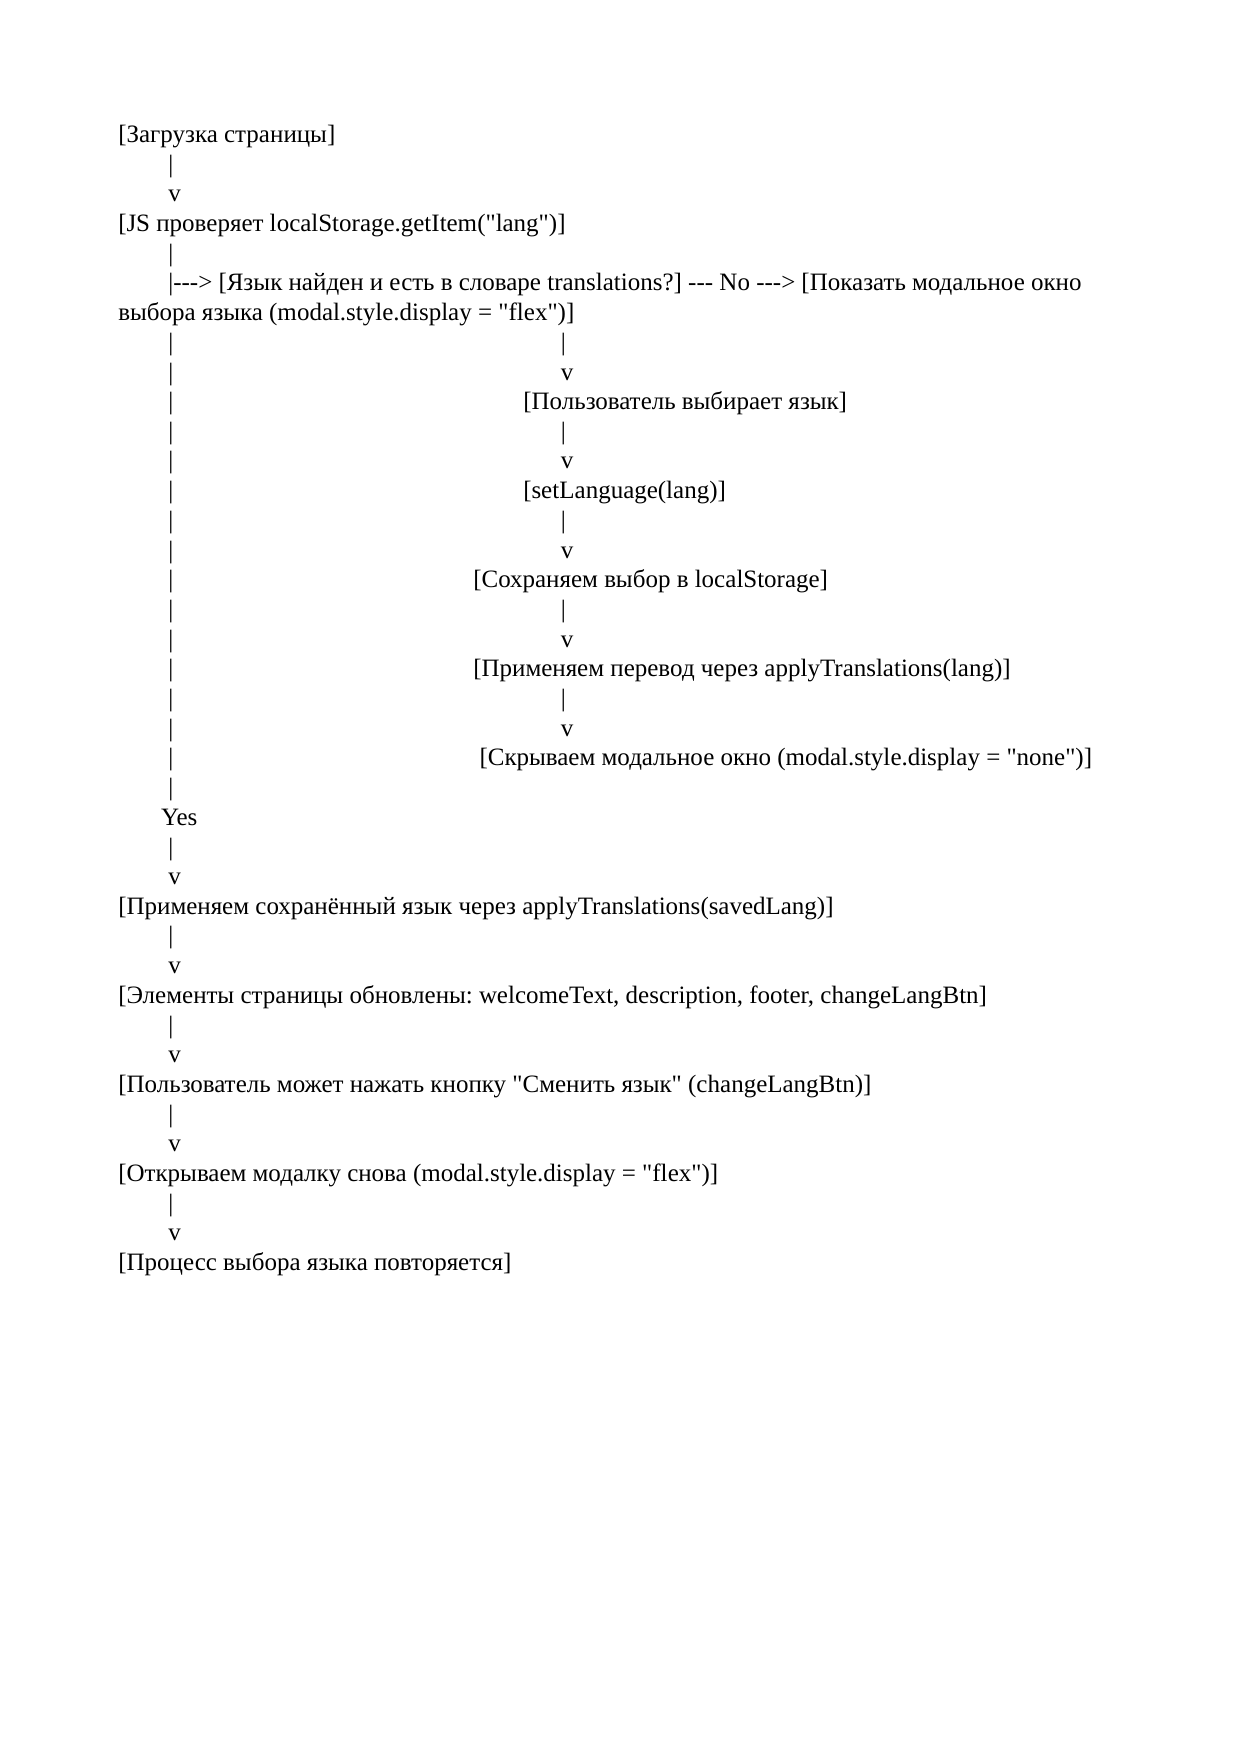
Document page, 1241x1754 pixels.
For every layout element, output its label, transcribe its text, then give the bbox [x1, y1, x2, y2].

text | [setLanguage(lang)] [118, 474, 1122, 504]
text [Процесс выбора языка повторяется] [118, 1246, 1122, 1276]
text [JS проверяет localStorage.getItem("lang")] [118, 207, 1122, 237]
text [Пользователь может нажать кнопку "Сменить язык" (changeLangBtn)] [118, 1068, 1122, 1098]
text v [118, 1038, 1122, 1068]
text | [118, 771, 1122, 801]
text | | [118, 504, 1122, 534]
text | [118, 237, 1122, 267]
text [Загрузка страницы] [118, 118, 1122, 148]
text [Открываем модалку снова (modal.style.display = "flex")] [118, 1157, 1122, 1187]
text | | [118, 326, 1122, 356]
text | [118, 831, 1122, 860]
text | [Пользователь выбирает язык] [118, 385, 1122, 415]
text v [118, 949, 1122, 979]
text | [118, 1098, 1122, 1127]
text | v [118, 712, 1122, 742]
text |---> [Язык найден и есть в словаре translations?] --- No ---> [Показать модальное окно выбора языка (modal.style.display = "flex")] [118, 267, 1122, 326]
text | [Сохраняем выбор в localStorage] [118, 563, 1122, 593]
text | v [118, 623, 1122, 652]
text | | [118, 415, 1122, 445]
text | [118, 1187, 1122, 1217]
text v [118, 1217, 1122, 1246]
text | v [118, 356, 1122, 385]
text | [Применяем перевод через applyTranslations(lang)] [118, 652, 1122, 682]
text [Применяем сохранённый язык через applyTranslations(savedLang)] [118, 890, 1122, 920]
text v [118, 860, 1122, 890]
text [Элементы страницы обновлены: welcomeText, description, footer, changeLangBtn] [118, 979, 1122, 1009]
text | [118, 148, 1122, 177]
text | [118, 920, 1122, 949]
text | [Скрываем модальное окно (modal.style.display = "none")] [118, 742, 1122, 771]
text v [118, 177, 1122, 207]
text | v [118, 534, 1122, 563]
text v [118, 1127, 1122, 1157]
text Yes [118, 801, 1122, 831]
text | | [118, 682, 1122, 712]
text | | [118, 593, 1122, 623]
text | v [118, 445, 1122, 474]
text | [118, 1009, 1122, 1038]
